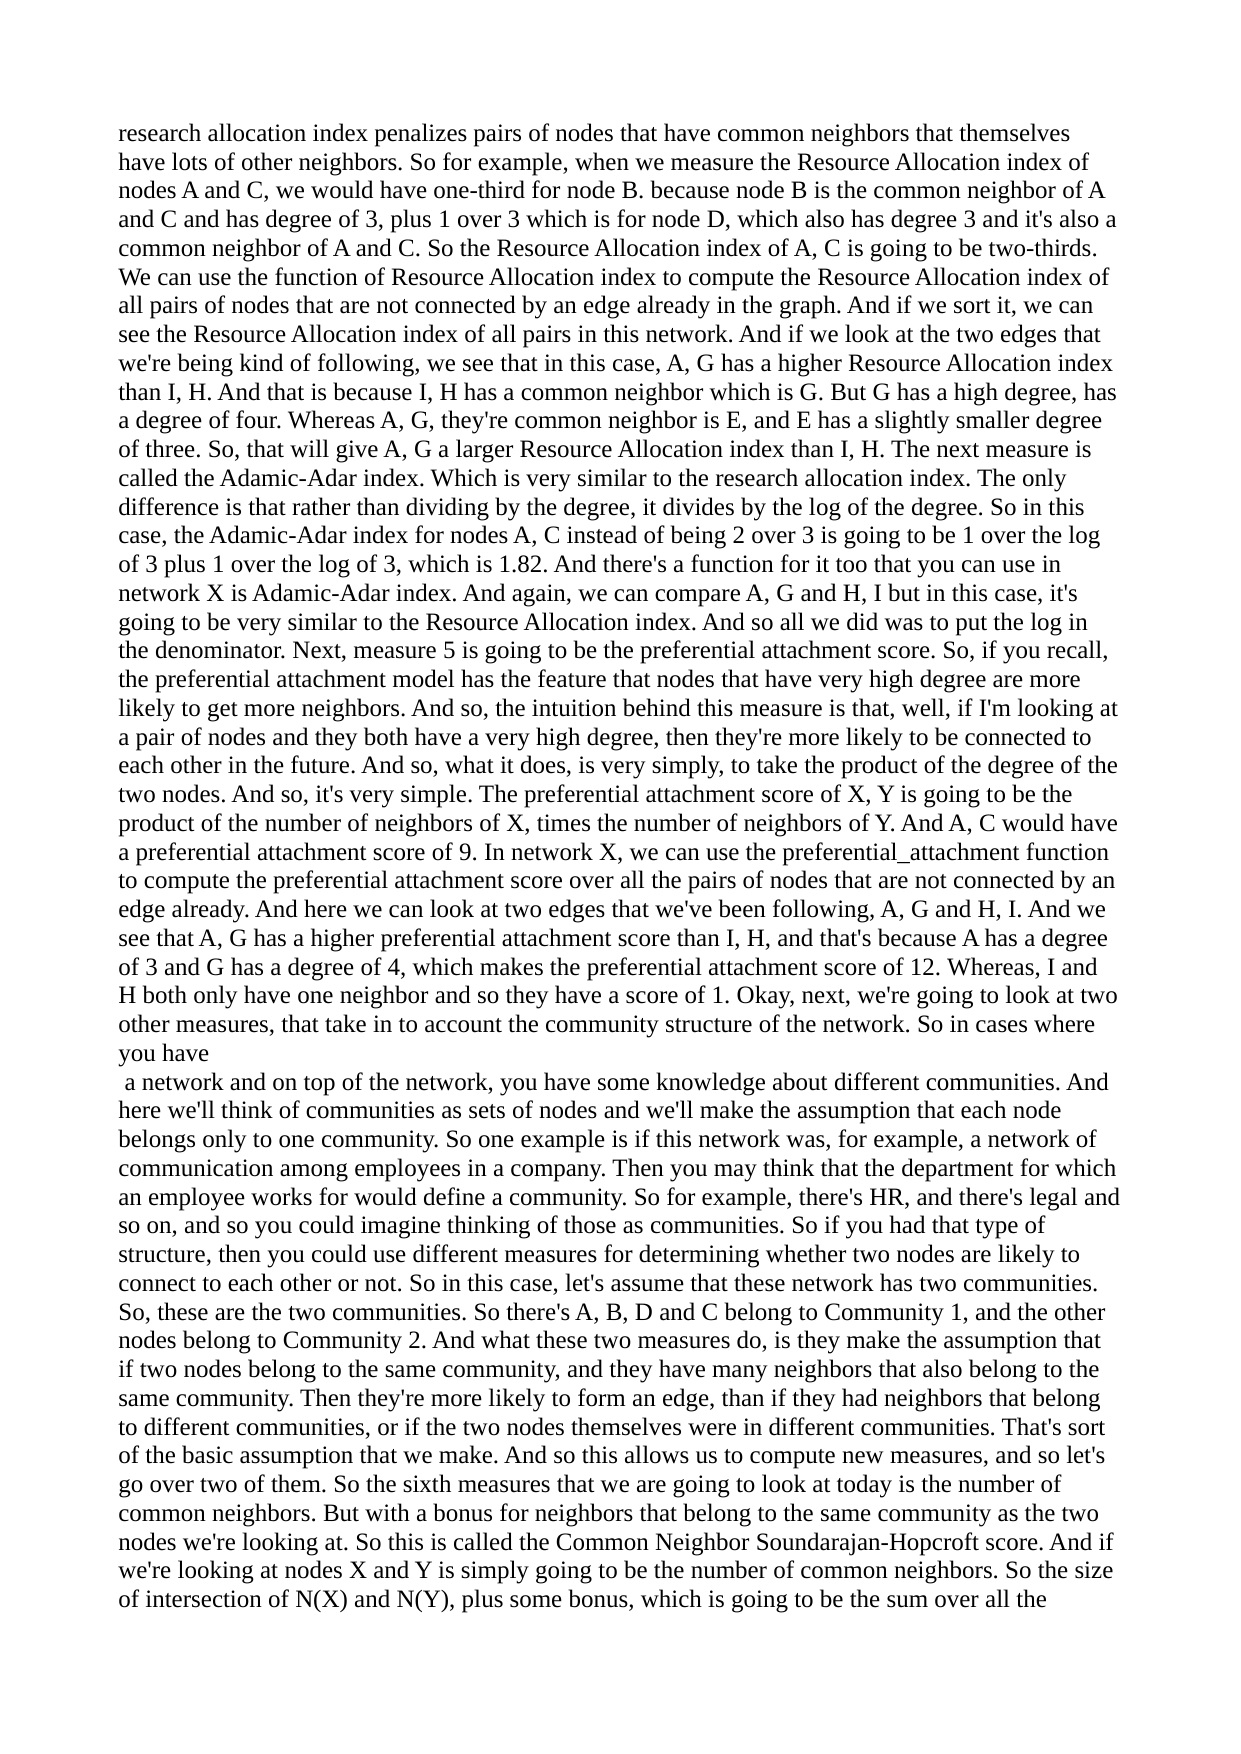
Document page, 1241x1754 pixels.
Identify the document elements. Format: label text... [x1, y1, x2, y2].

text research allocation index penalizes pairs of nodes that have common neighbors that themselves have lots of other neighbors. So for example, when we measure the Resource Allocation index of nodes A and C, we would have one-third for node B. because node B is the common neighbor of A and C and has degree of 3, plus 1 over 3 which is for node D, which also has degree 3 and it's also a common neighbor of A and C. So the Resource Allocation index of A, C is going to be two-thirds. We can use the function of Resource Allocation index to compute the Resource Allocation index of all pairs of nodes that are not connected by an edge already in the graph. And if we sort it, we can see the Resource Allocation index of all pairs in this network. And if we look at the two edges that we're being kind of following, we see that in this case, A, G has a higher Resource Allocation index than I, H. And that is because I, H has a common neighbor which is G. But G has a high degree, has a degree of four. Whereas A, G, they're common neighbor is E, and E has a slightly smaller degree of three. So, that will give A, G a larger Resource Allocation index than I, H. The next measure is called the Adamic-Adar index. Which is very similar to the research allocation index. The only difference is that rather than dividing by the degree, it divides by the log of the degree. So in this case, the Adamic-Adar index for nodes A, C instead of being 2 over 3 is going to be 1 over the log of 3 plus 1 over the log of 3, which is 1.82. And there's a function for it too that you can use in network X is Adamic-Adar index. And again, we can compare A, G and H, I but in this case, it's going to be very similar to the Resource Allocation index. And so all we did was to put the log in the denominator. Next, measure 5 is going to be the preferential attachment score. So, if you recall, the preferential attachment model has the feature that nodes that have very high degree are more likely to get more neighbors. And so, the intuition behind this measure is that, well, if I'm looking at a pair of nodes and they both have a very high degree, then they're more likely to be connected to each other in the future. And so, what it does, is very simply, to take the product of the degree of the two nodes. And so, it's very simple. The preferential attachment score of X, Y is going to be the product of the number of neighbors of X, times the number of neighbors of Y. And A, C would have a preferential attachment score of 9. In network X, we can use the preferential_attachment function to compute the preferential attachment score over all the pairs of nodes that are not connected by an edge already. And here we can look at two edges that we've been following, A, G and H, I. And we see that A, G has a higher preferential attachment score than I, H, and that's because A has a degree of 3 and G has a degree of 4, which makes the preferential attachment score of 12. Whereas, I and H both only have one neighbor and so they have a score of 1. Okay, next, we're going to look at two other measures, that take in to account the community structure of the network. So in cases where you have [118, 118, 1122, 1067]
text a network and on top of the network, you have some knowledge about different communities. And here we'll think of communities as sets of nodes and we'll make the assumption that each node belongs only to one community. So one example is if this network was, for example, a network of communication among employees in a company. Then you may think that the department for which an employee works for would define a community. So for example, there's HR, and there's legal and so on, and so you could imagine thinking of those as communities. So if you had that type of structure, then you could use different measures for determining whether two nodes are likely to connect to each other or not. So in this case, let's assume that these network has two communities. So, these are the two communities. So there's A, B, D and C belong to Community 1, and the other nodes belong to Community 2. And what these two measures do, is they make the assumption that if two nodes belong to the same community, and they have many neighbors that also belong to the same community. Then they're more likely to form an edge, than if they had neighbors that belong to different communities, or if the two nodes themselves were in different communities. That's sort of the basic assumption that we make. And so this allows us to compute new measures, and so let's go over two of them. So the sixth measures that we are going to look at today is the number of common neighbors. But with a bonus for neighbors that belong to the same community as the two nodes we're looking at. So this is called the Common Neighbor Soundarajan-Hopcroft score. And if we're looking at nodes X and Y is simply going to be the number of common neighbors. So the size of intersection of N(X) and N(Y), plus some bonus, which is going to be the sum over all the [118, 1067, 1122, 1613]
